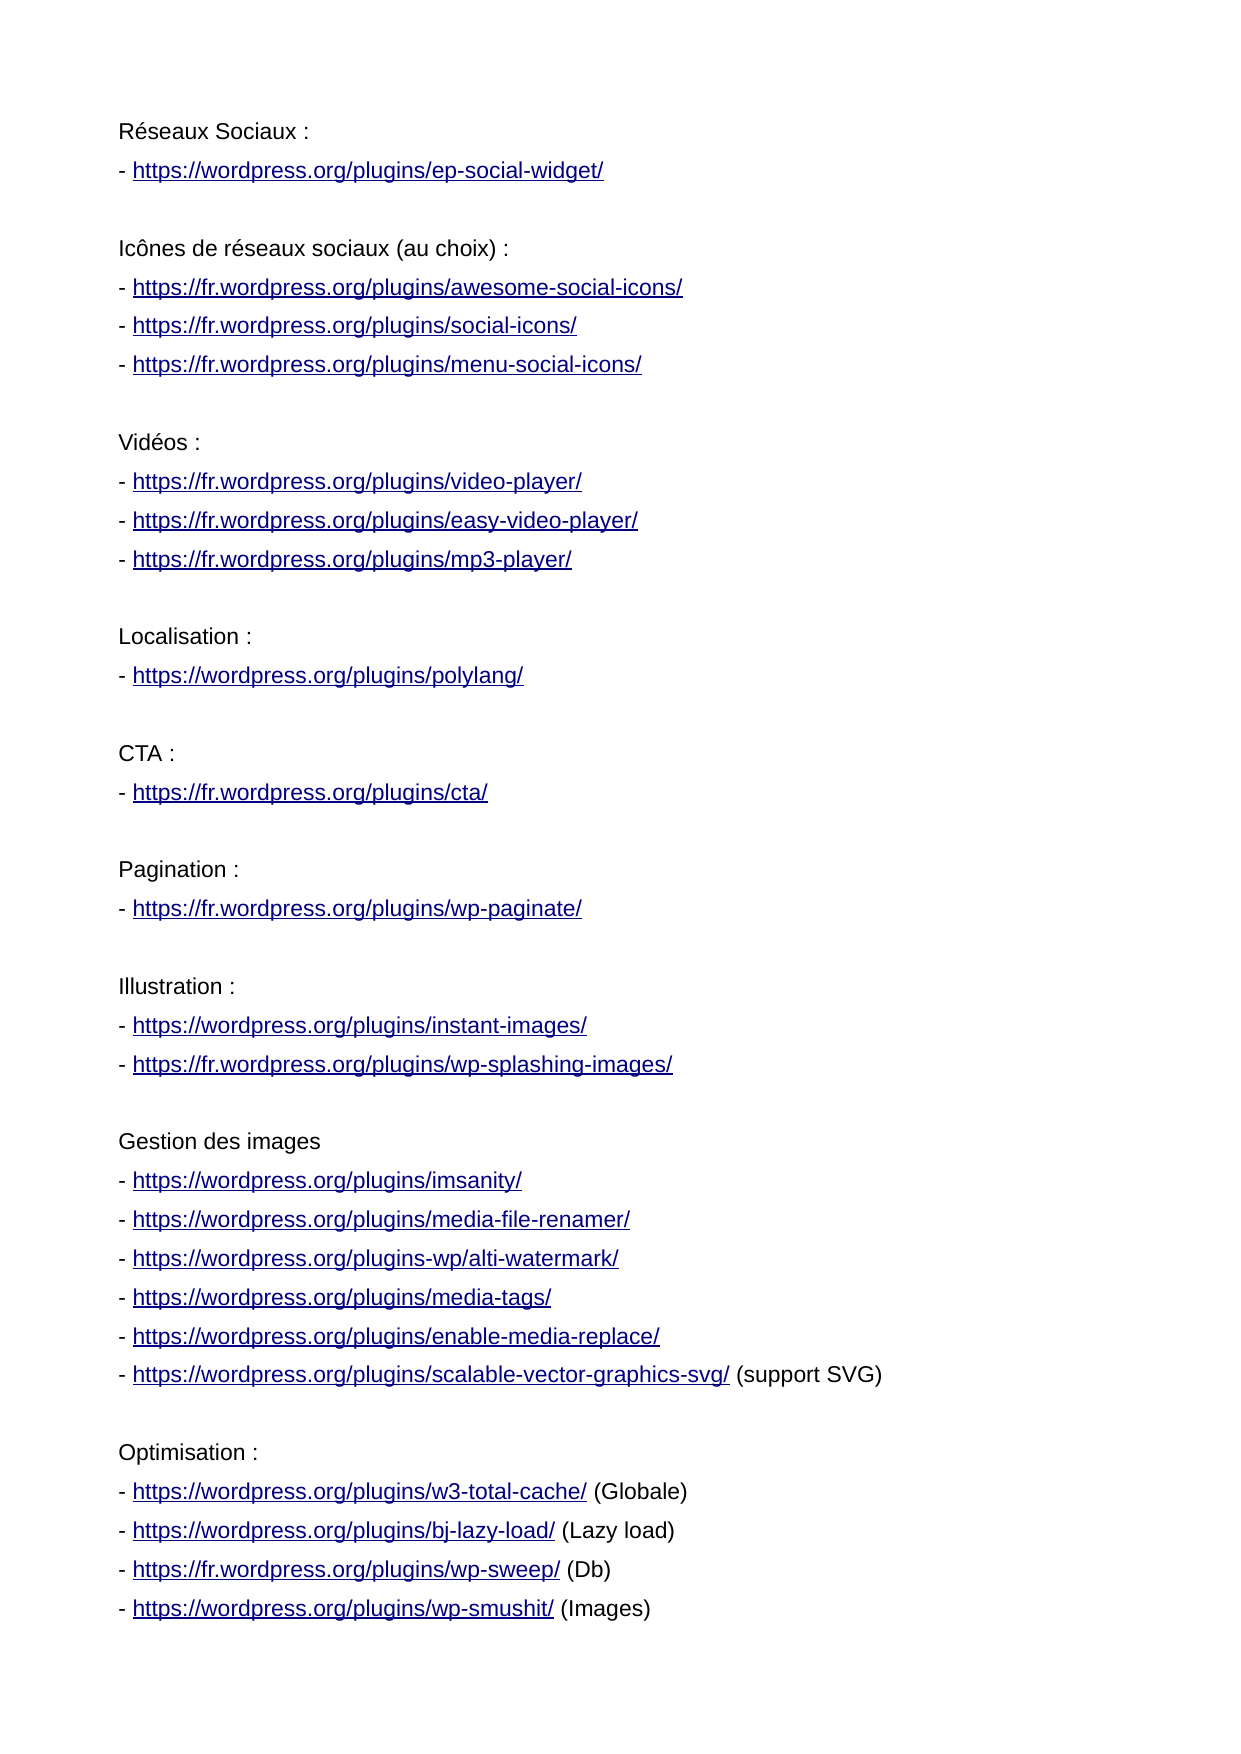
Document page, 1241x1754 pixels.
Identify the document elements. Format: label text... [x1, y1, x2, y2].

text - https://wordpress.org/plugins/imsanity/ [118, 1167, 1122, 1193]
text Icônes de réseaux sociaux (au choix) : [118, 235, 1122, 261]
text CTA : [118, 740, 1122, 766]
text Optimisation : [118, 1439, 1122, 1466]
text - https://wordpress.org/plugins/w3-total-cache/ (Globale) [118, 1478, 1122, 1504]
text - https://wordpress.org/plugins/enable-media-replace/ [118, 1323, 1122, 1349]
text - https://fr.wordpress.org/plugins/social-icons/ [118, 312, 1122, 339]
text - https://wordpress.org/plugins/scalable-vector-graphics-svg/ (support SVG) [118, 1361, 1122, 1388]
text Pagination : [118, 856, 1122, 883]
text Réseaux Sociaux : [118, 118, 1122, 144]
text - https://wordpress.org/plugins/media-tags/ [118, 1284, 1122, 1310]
text - https://wordpress.org/plugins/polylang/ [118, 662, 1122, 688]
text Vidéos : [118, 429, 1122, 455]
text - https://wordpress.org/plugins/ep-social-widget/ [118, 157, 1122, 183]
text - https://fr.wordpress.org/plugins/cta/ [118, 779, 1122, 805]
text Illustration : [118, 973, 1122, 999]
text - https://fr.wordpress.org/plugins/menu-social-icons/ [118, 351, 1122, 378]
text - https://wordpress.org/plugins/bj-lazy-load/ (Lazy load) [118, 1517, 1122, 1543]
text Gestion des images [118, 1128, 1122, 1155]
text - https://fr.wordpress.org/plugins/wp-paginate/ [118, 895, 1122, 922]
text Localisation : [118, 623, 1122, 649]
text - https://wordpress.org/plugins/wp-smushit/ (Images) [118, 1594, 1122, 1621]
text - https://fr.wordpress.org/plugins/awesome-social-icons/ [118, 273, 1122, 300]
text - https://wordpress.org/plugins-wp/alti-watermark/ [118, 1245, 1122, 1271]
text - https://fr.wordpress.org/plugins/wp-sweep/ (Db) [118, 1556, 1122, 1582]
text - https://fr.wordpress.org/plugins/mp3-player/ [118, 546, 1122, 572]
text - https://fr.wordpress.org/plugins/easy-video-player/ [118, 507, 1122, 533]
text - https://fr.wordpress.org/plugins/wp-splashing-images/ [118, 1051, 1122, 1077]
text - https://fr.wordpress.org/plugins/video-player/ [118, 468, 1122, 494]
text - https://wordpress.org/plugins/instant-images/ [118, 1012, 1122, 1038]
text - https://wordpress.org/plugins/media-file-renamer/ [118, 1206, 1122, 1232]
